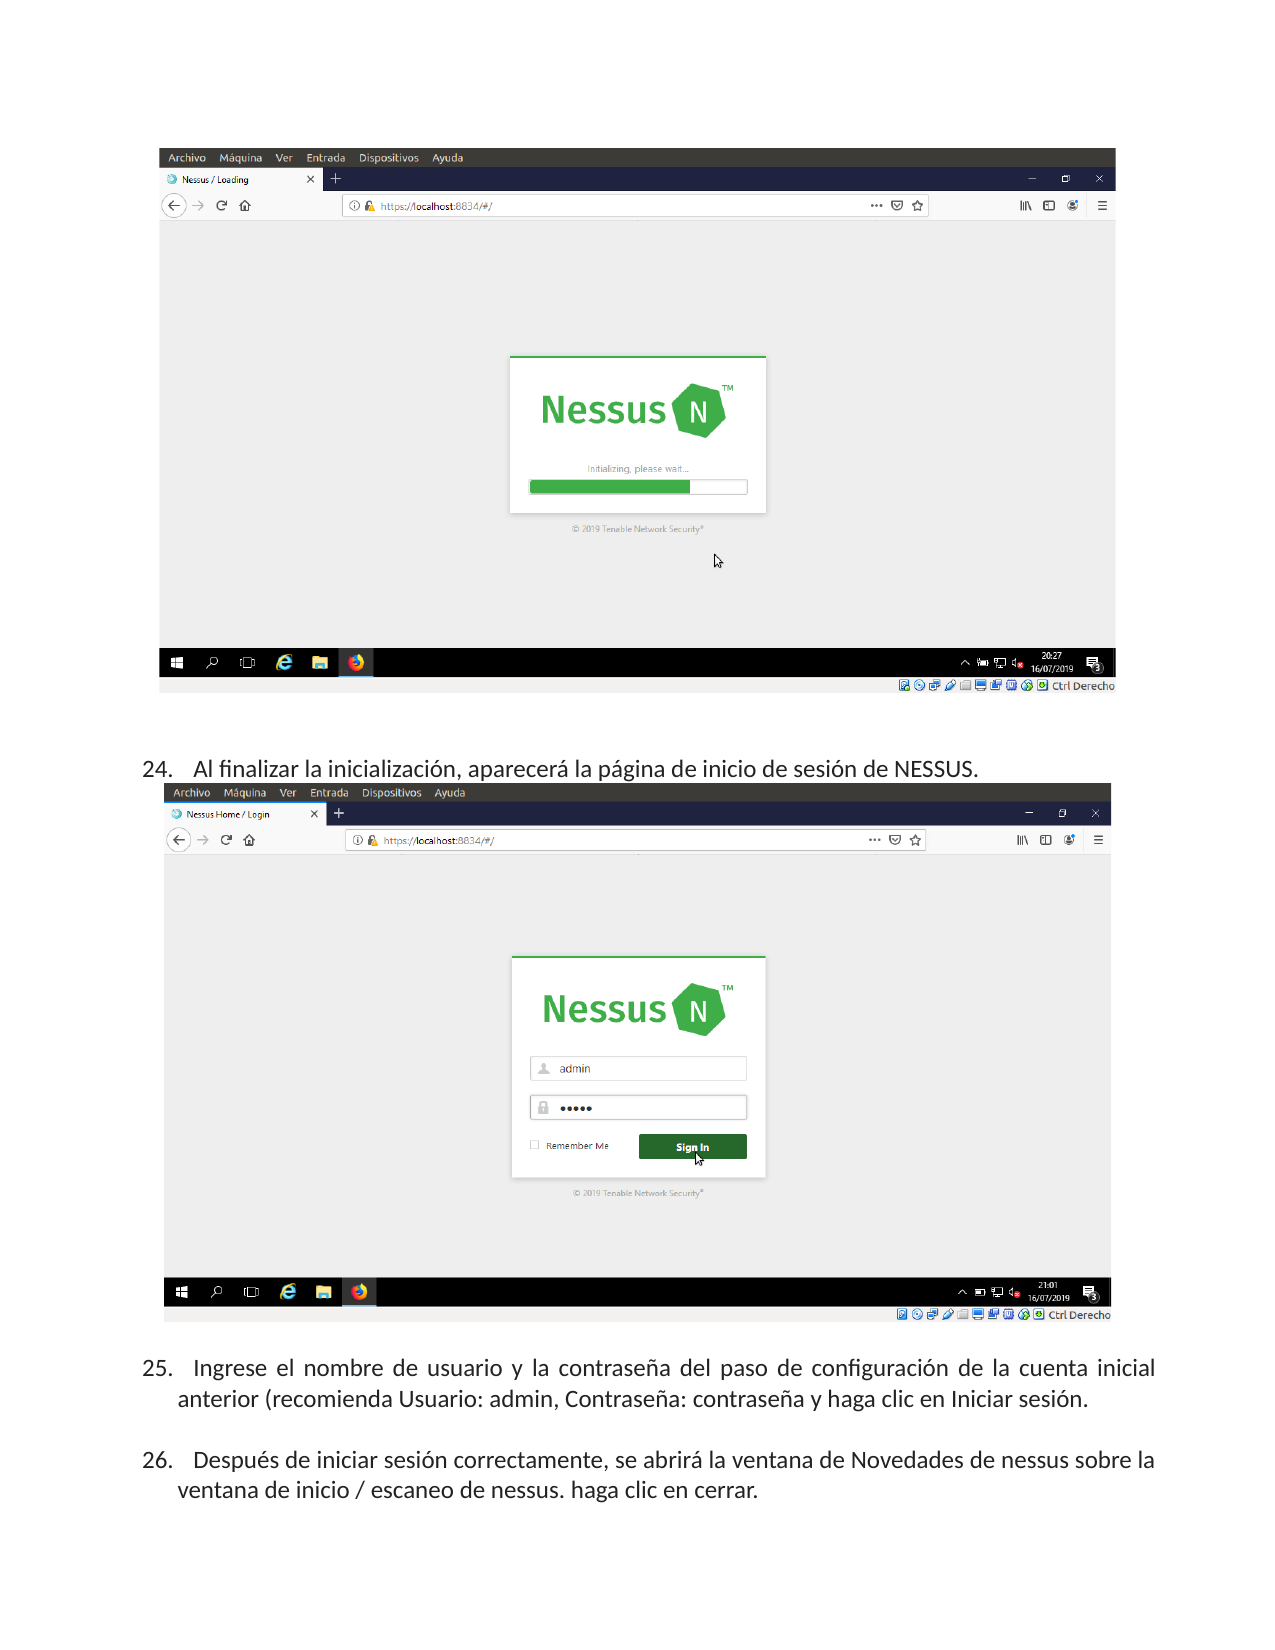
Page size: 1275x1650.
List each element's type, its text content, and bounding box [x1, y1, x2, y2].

picture [159, 148, 1116, 693]
picture [164, 783, 1112, 1322]
list Al finalizar la inicialización, aparecerá la página de inicio de sesión de NESSUS. [142, 753, 1157, 784]
list Después de iniciar sesión correctamente, se abrirá la ventana de Novedades de nessus sobre la ventana de inicio / escaneo de nessus. haga clic en cerrar. [142, 1444, 1157, 1505]
list Ingrese el nombre de usuario y la contraseña del paso de configuración de la cuenta inicial anterior (recomienda Usuario: admin, Contraseña: contraseña y haga clic en Iniciar sesión. [142, 1352, 1157, 1413]
